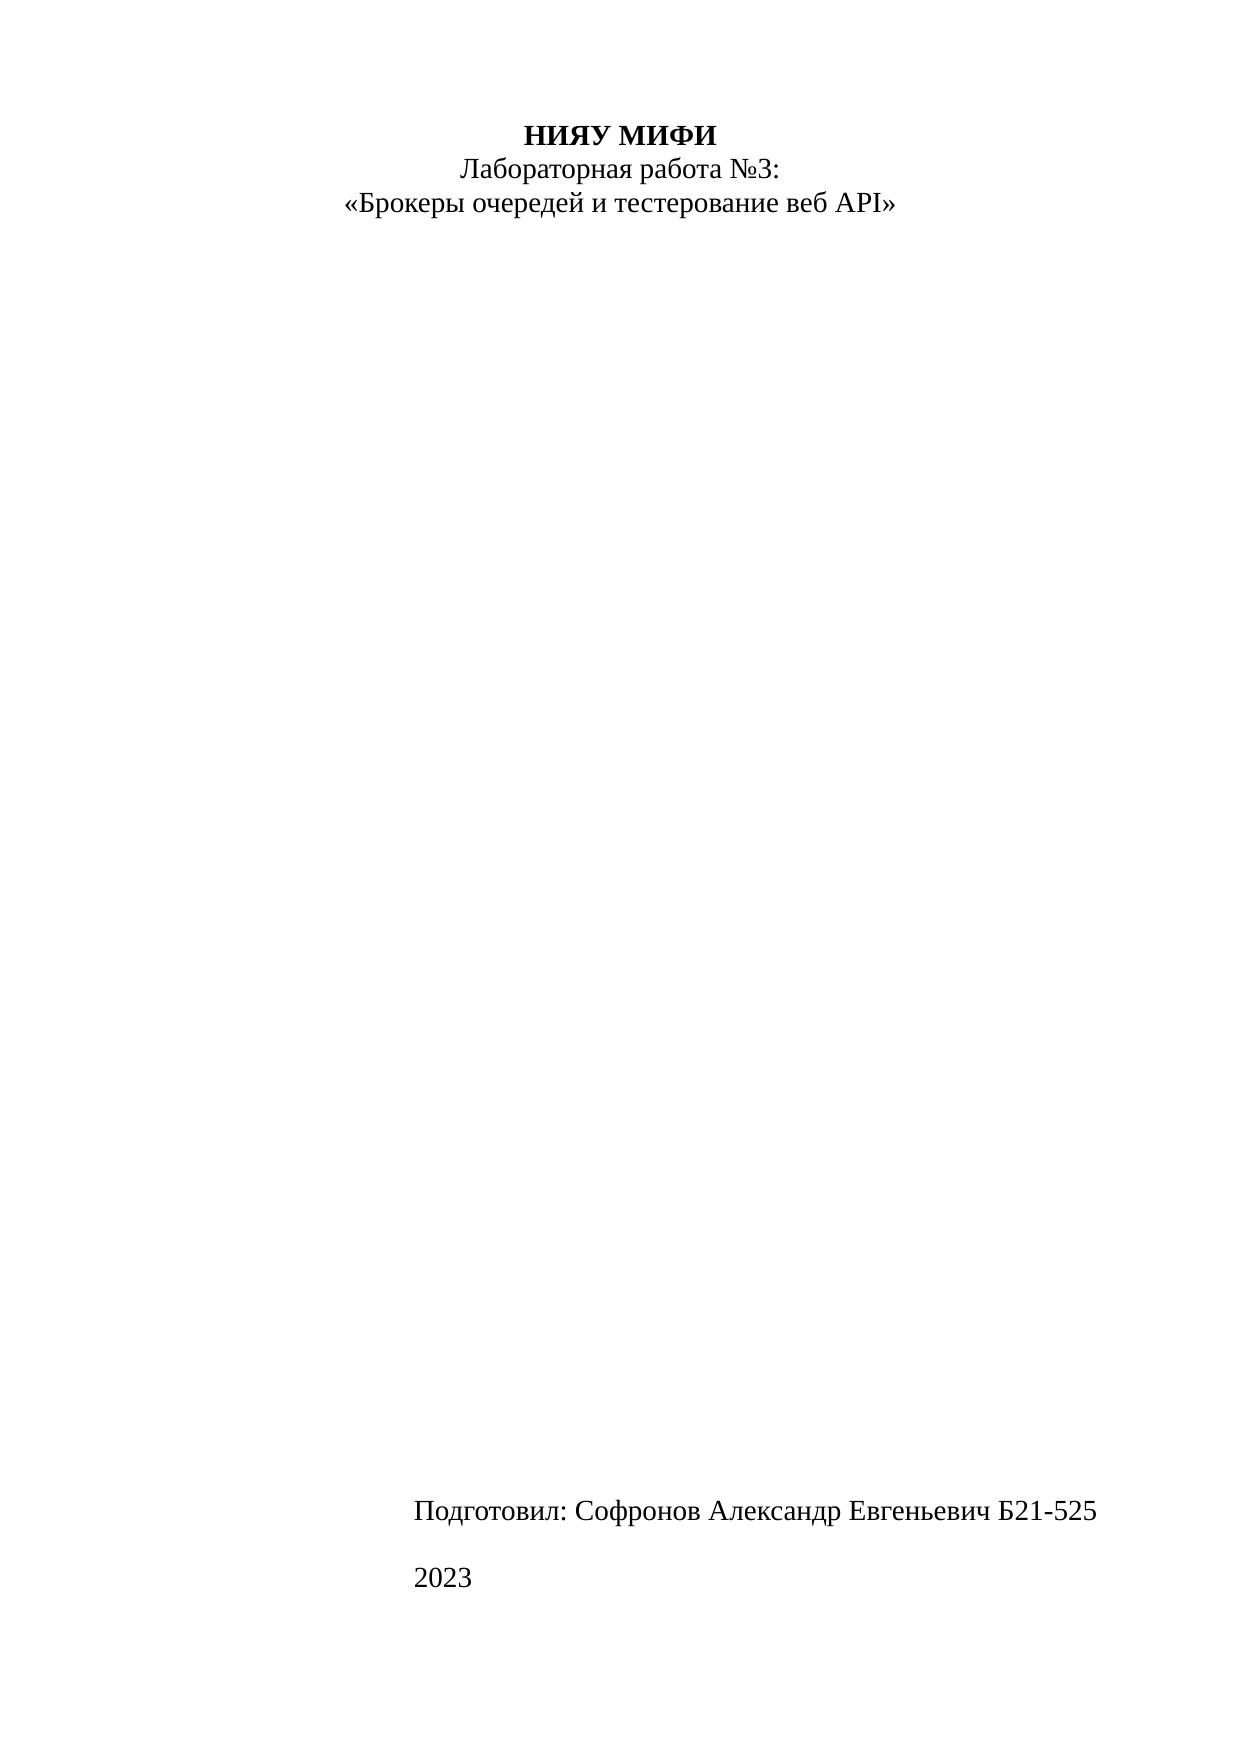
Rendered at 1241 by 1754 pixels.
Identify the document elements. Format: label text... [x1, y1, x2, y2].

text «Брокеры очередей и тестерование веб API» [118, 185, 1122, 219]
text Лабораторная работа №3: [118, 152, 1122, 185]
text Подготовил: Софронов Александр Евгеньевич Б21-525 [118, 1493, 1122, 1527]
text 2023 [118, 1560, 1122, 1594]
text НИЯУ МИФИ [118, 118, 1122, 152]
